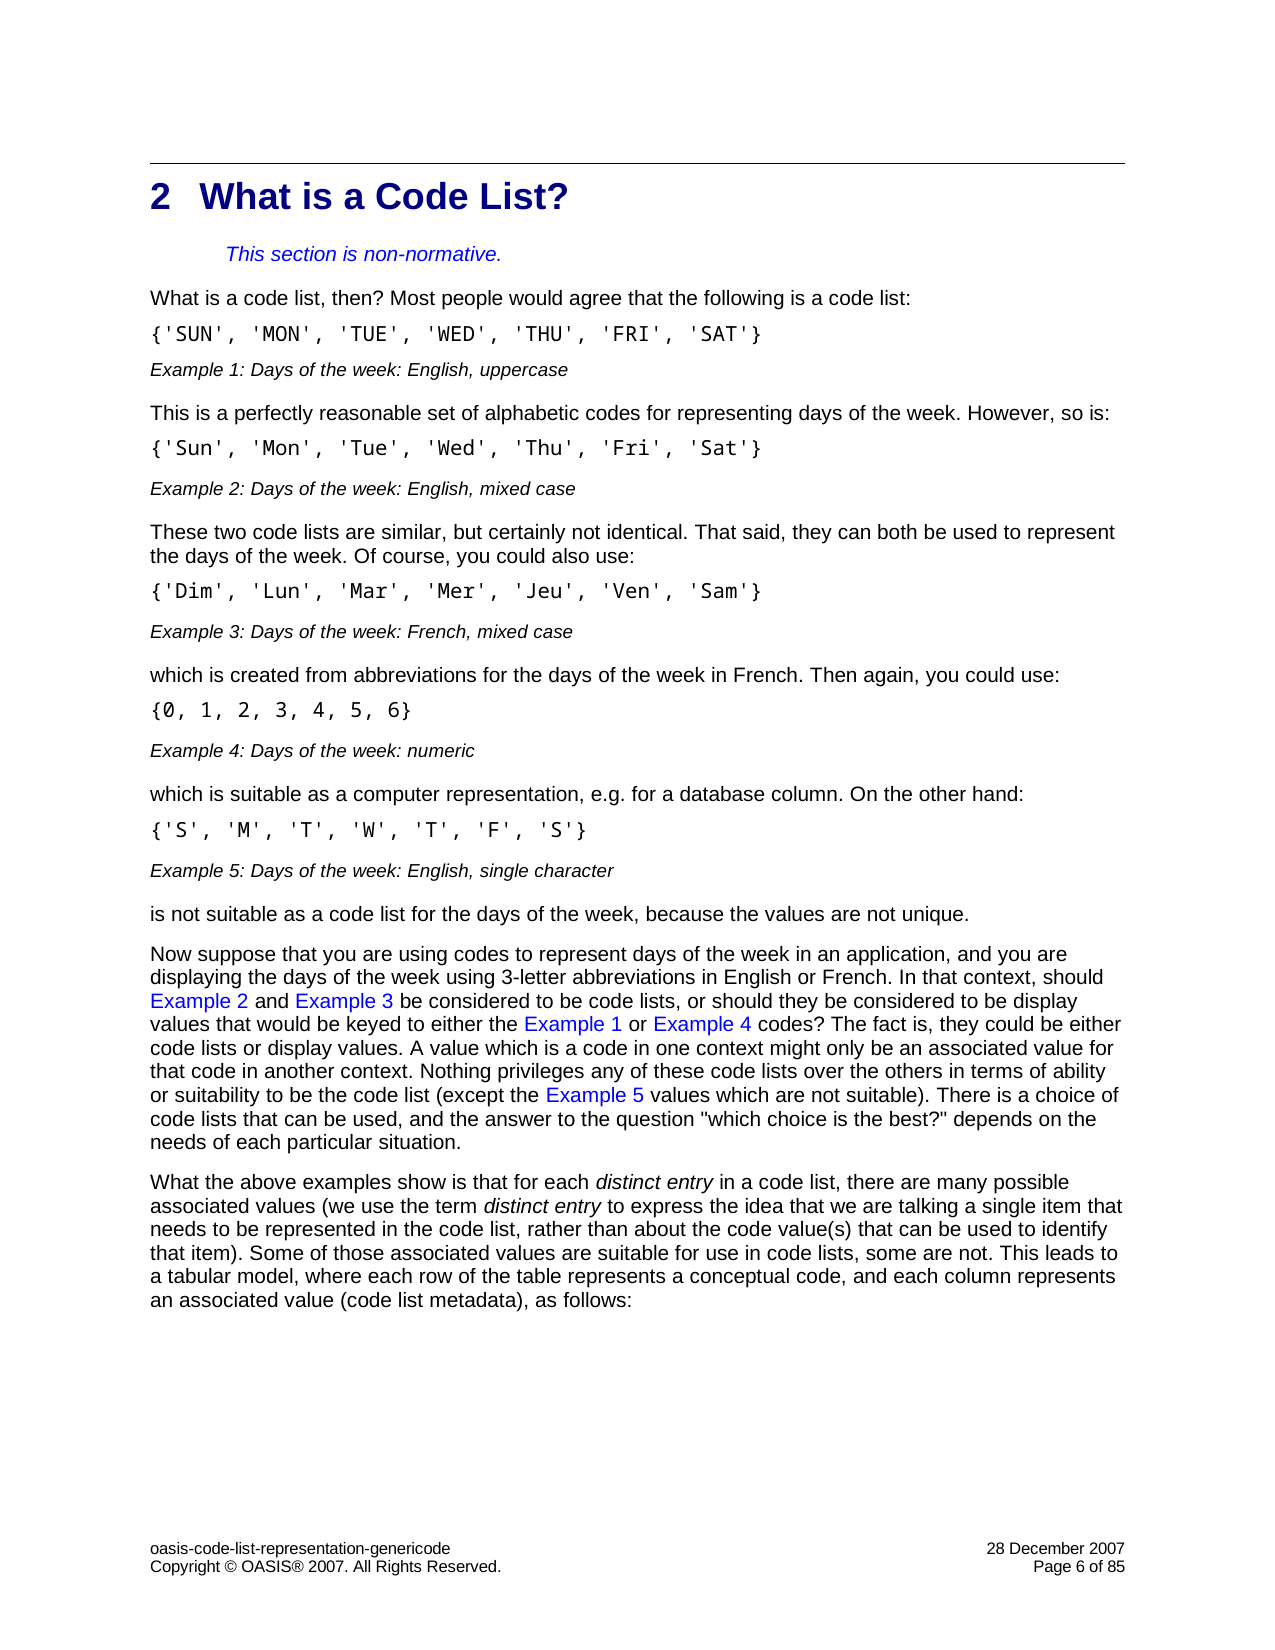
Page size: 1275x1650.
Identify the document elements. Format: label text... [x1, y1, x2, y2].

text Example 1: Days of the week: English, uppercase [150, 359, 1125, 381]
text This section is non-normative. [225, 242, 1050, 266]
subtitle What is a Code List? [150, 164, 1125, 217]
text Example 3: Days of the week: French, mixed case [150, 622, 1125, 643]
text Example 2: Days of the week: English, mixed case [150, 479, 1125, 500]
text which is created from abbreviations for the days of the week in French. Then again, you could use: [150, 663, 1125, 687]
text which is suitable as a computer representation, e.g. for a database column. On the other hand: [150, 783, 1125, 806]
text {'Sun', 'Mon', 'Tue', 'Wed', 'Thu', 'Fri', 'Sat'} [150, 433, 1125, 462]
text This is a perfectly reasonable set of alphabetic codes for representing days of the week. However, so is: [150, 401, 1125, 425]
text is not suitable as a code list for the days of the week, because the values are not unique. [150, 902, 1125, 926]
text {'Dim', 'Lun', 'Mar', 'Mer', 'Jeu', 'Ven', 'Sam'} [150, 576, 1125, 604]
text {'SUN', 'MON', 'TUE', 'WED', 'THU', 'FRI', 'SAT'} [150, 318, 1125, 347]
text Now suppose that you are using codes to represent days of the week in an application, and you are displaying the days of the week using 3-letter abbreviations in English or French. In that context, should Example 2 and Example 3 be considered to be code lists, or should they be considered to be display values that would be keyed to either the Example 1 or Example 4 codes? The fact is, they could be either code lists or display values. A value which is a code in one context might only be an associated value for that code in another context. Nothing privileges any of these code lists over the others in terms of ability or suitability to be the code list (except the Example 5 values which are not suitable). There is a choice of code lists that can be used, and the answer to the question "which choice is the best?" depends on the needs of each particular situation. [150, 942, 1125, 1154]
text Example 5: Days of the week: English, single character [150, 860, 1125, 881]
text {0, 1, 2, 3, 4, 5, 6} [150, 695, 1125, 724]
text These two code lists are similar, but certainly not identical. That said, they can both be used to represent the days of the week. Of course, you could also use: [150, 521, 1125, 568]
text Example 4: Days of the week: numeric [150, 741, 1125, 762]
text {'S', 'M', 'T', 'W', 'T', 'F', 'S'} [150, 814, 1125, 843]
text What is a code list, then? Most people would agree that the following is a code list: [150, 287, 1125, 310]
text What the above examples show is that for each distinct entry in a code list, there are many possible associated values (we use the term distinct entry to express the idea that we are talking a single item that needs to be represented in the code list, rather than about the code value(s) that can be used to identify that item). Some of those associated values are suitable for use in code lists, some are not. This leads to a tabular model, where each row of the table represents a conceptual code, and each column represents an associated value (code list metadata), as follows: [150, 1171, 1125, 1312]
